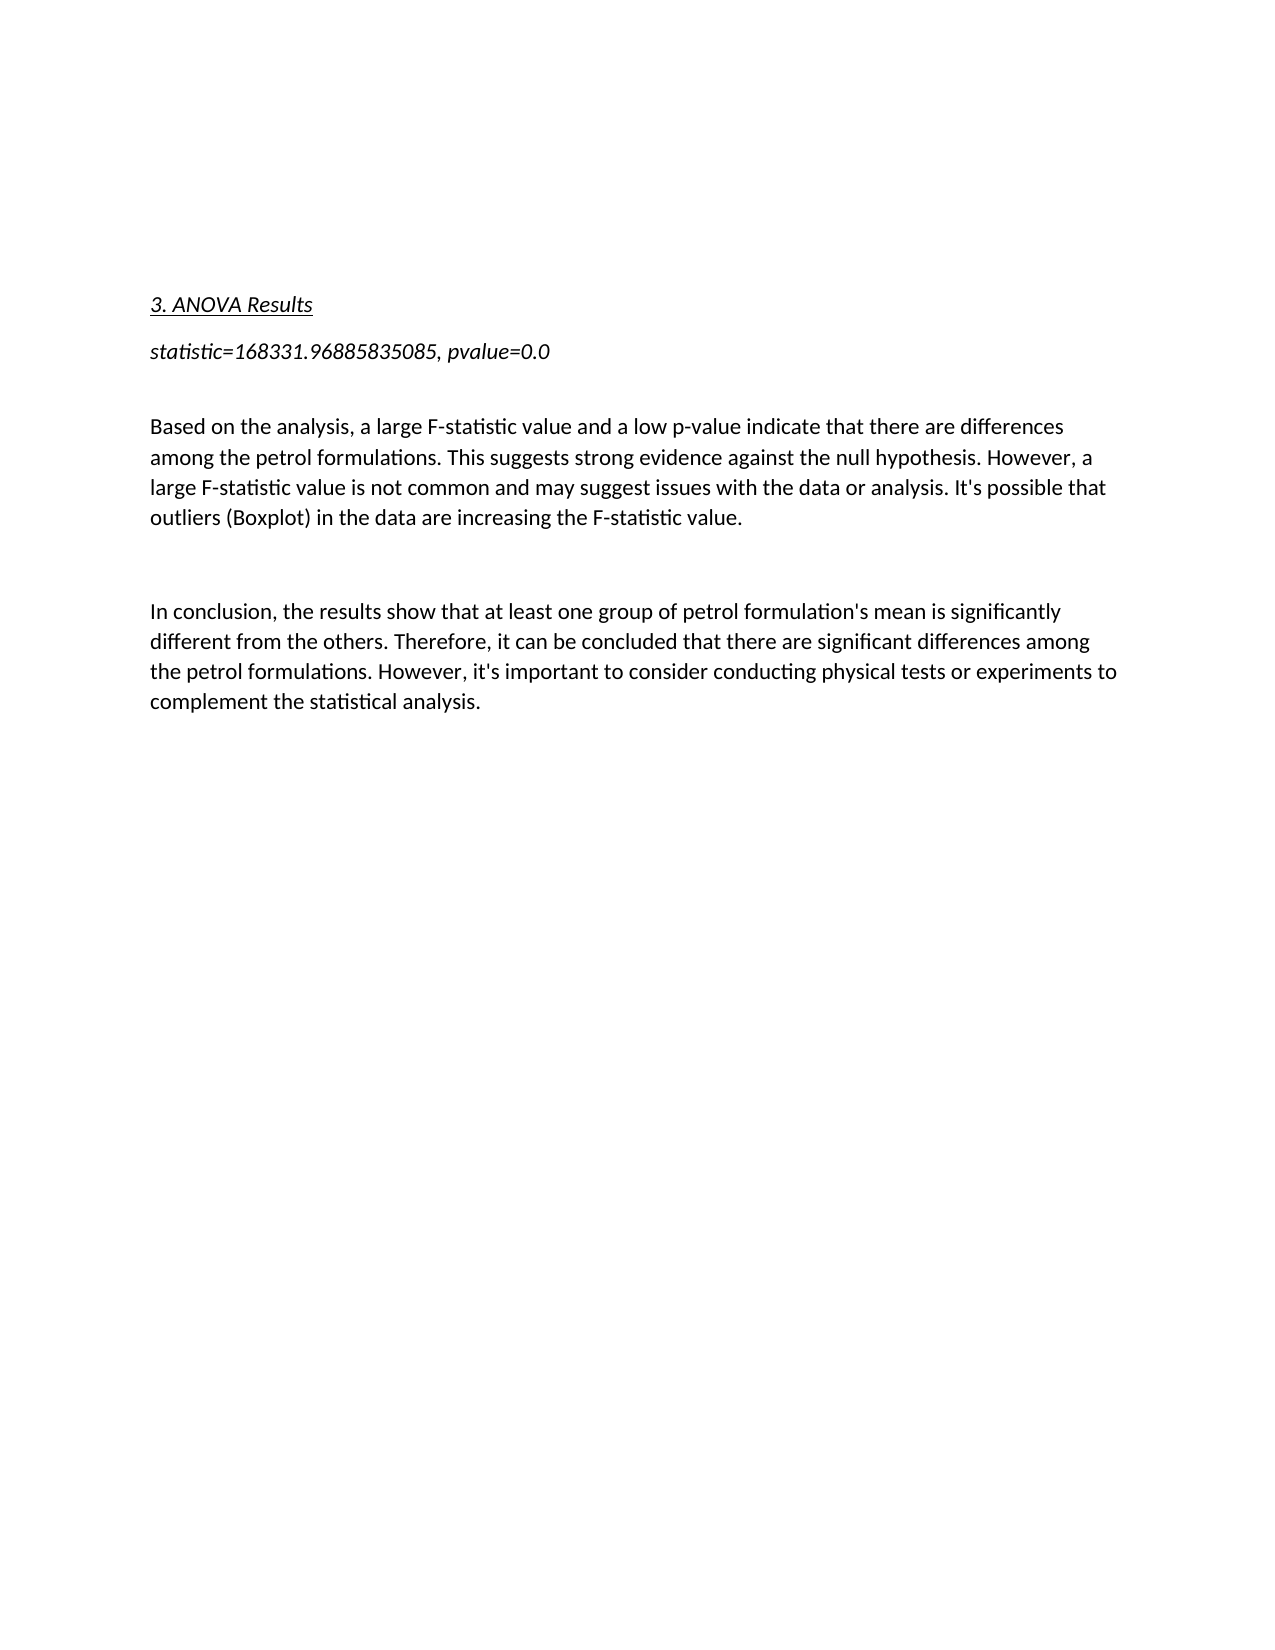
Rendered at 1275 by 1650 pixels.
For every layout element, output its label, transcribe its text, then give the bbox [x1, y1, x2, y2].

text Based on the analysis, a large F-statistic value and a low p-value indicate that there are differences among the petrol formulations. This suggests strong evidence against the null hypothesis. However, a large F-statistic value is not common and may suggest issues with the data or analysis. It's possible that outliers (Boxplot) in the data are increasing the F-statistic value. [150, 412, 1125, 531]
text statistic=168331.96885835085, pvalue=0.0 [150, 337, 1125, 366]
text In conclusion, the results show that at least one group of petrol formulation's mean is significantly different from the others. Therefore, it can be concluded that there are significant differences among the petrol formulations. However, it's important to consider conducting physical tests or experiments to complement the statistical analysis. [150, 597, 1125, 715]
text 3. ANOVA Results [150, 291, 1125, 319]
